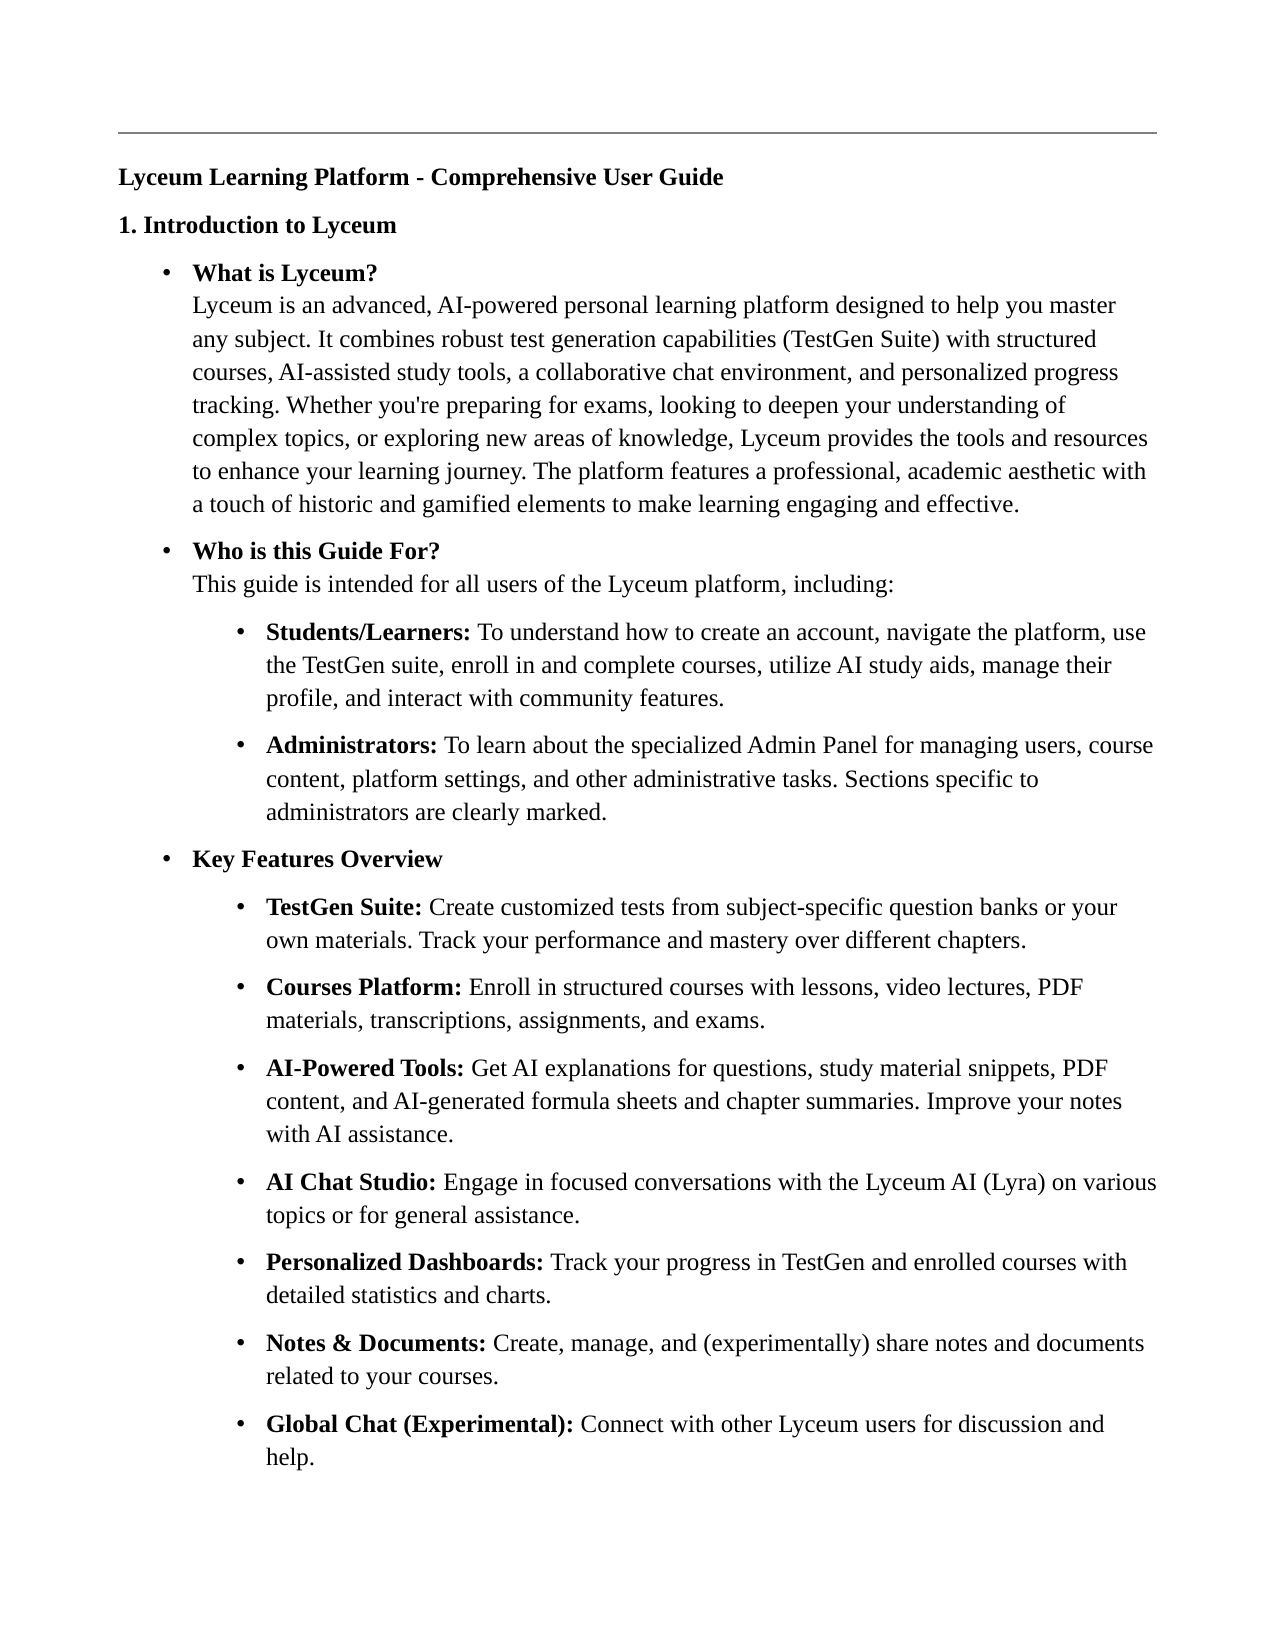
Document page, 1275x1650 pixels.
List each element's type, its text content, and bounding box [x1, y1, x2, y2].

list Administrators: To learn about the specialized Admin Panel for managing users, course content, platform settings, and other administrative tasks. Sections specific to administrators are clearly marked. [236, 731, 1157, 825]
list Global Chat (Experimental): Connect with other Lyceum users for discussion and help. [236, 1409, 1157, 1470]
list Courses Platform: Enroll in structured courses with lessons, video lectures, PDF materials, transcriptions, assignments, and exams. [236, 972, 1157, 1034]
text 1. Introduction to Lyceum [118, 210, 1157, 239]
text Lyceum Learning Platform - Comprehensive User Guide [118, 162, 1157, 191]
list Key Features Overview [162, 844, 1157, 873]
list Who is this Guide For? This guide is intended for all users of the Lyceum platform, including: [162, 536, 1157, 598]
list TestGen Suite: Create customized tests from subject-specific question banks or your own materials. Track your performance and mastery over different chapters. [236, 892, 1157, 954]
list What is Lyceum? Lyceum is an advanced, AI-powered personal learning platform designed to help you master any subject. It combines robust test generation capabilities (TestGen Suite) with structured courses, AI-assisted study tools, a collaborative chat environment, and personalized progress tracking. Whether you're preparing for exams, looking to deepen your understanding of complex topics, or exploring new areas of knowledge, Lyceum provides the tools and resources to enhance your learning journey. The platform features a professional, academic aesthetic with a touch of historic and gamified elements to make learning engaging and effective. [162, 258, 1157, 517]
list Notes & Documents: Create, manage, and (experimentally) share notes and documents related to your courses. [236, 1328, 1157, 1390]
list AI-Powered Tools: Get AI explanations for questions, study material snippets, PDF content, and AI-generated formula sheets and chapter summaries. Improve your notes with AI assistance. [236, 1053, 1157, 1148]
list Personalized Dashboards: Track your progress in TestGen and enrolled courses with detailed statistics and charts. [236, 1247, 1157, 1309]
list Students/Learners: To understand how to create an account, navigate the platform, use the TestGen suite, enroll in and complete courses, utilize AI study aids, manage their profile, and interact with community features. [236, 617, 1157, 712]
list AI Chat Studio: Engage in focused conversations with the Lyceum AI (Lyra) on various topics or for general assistance. [236, 1167, 1157, 1228]
